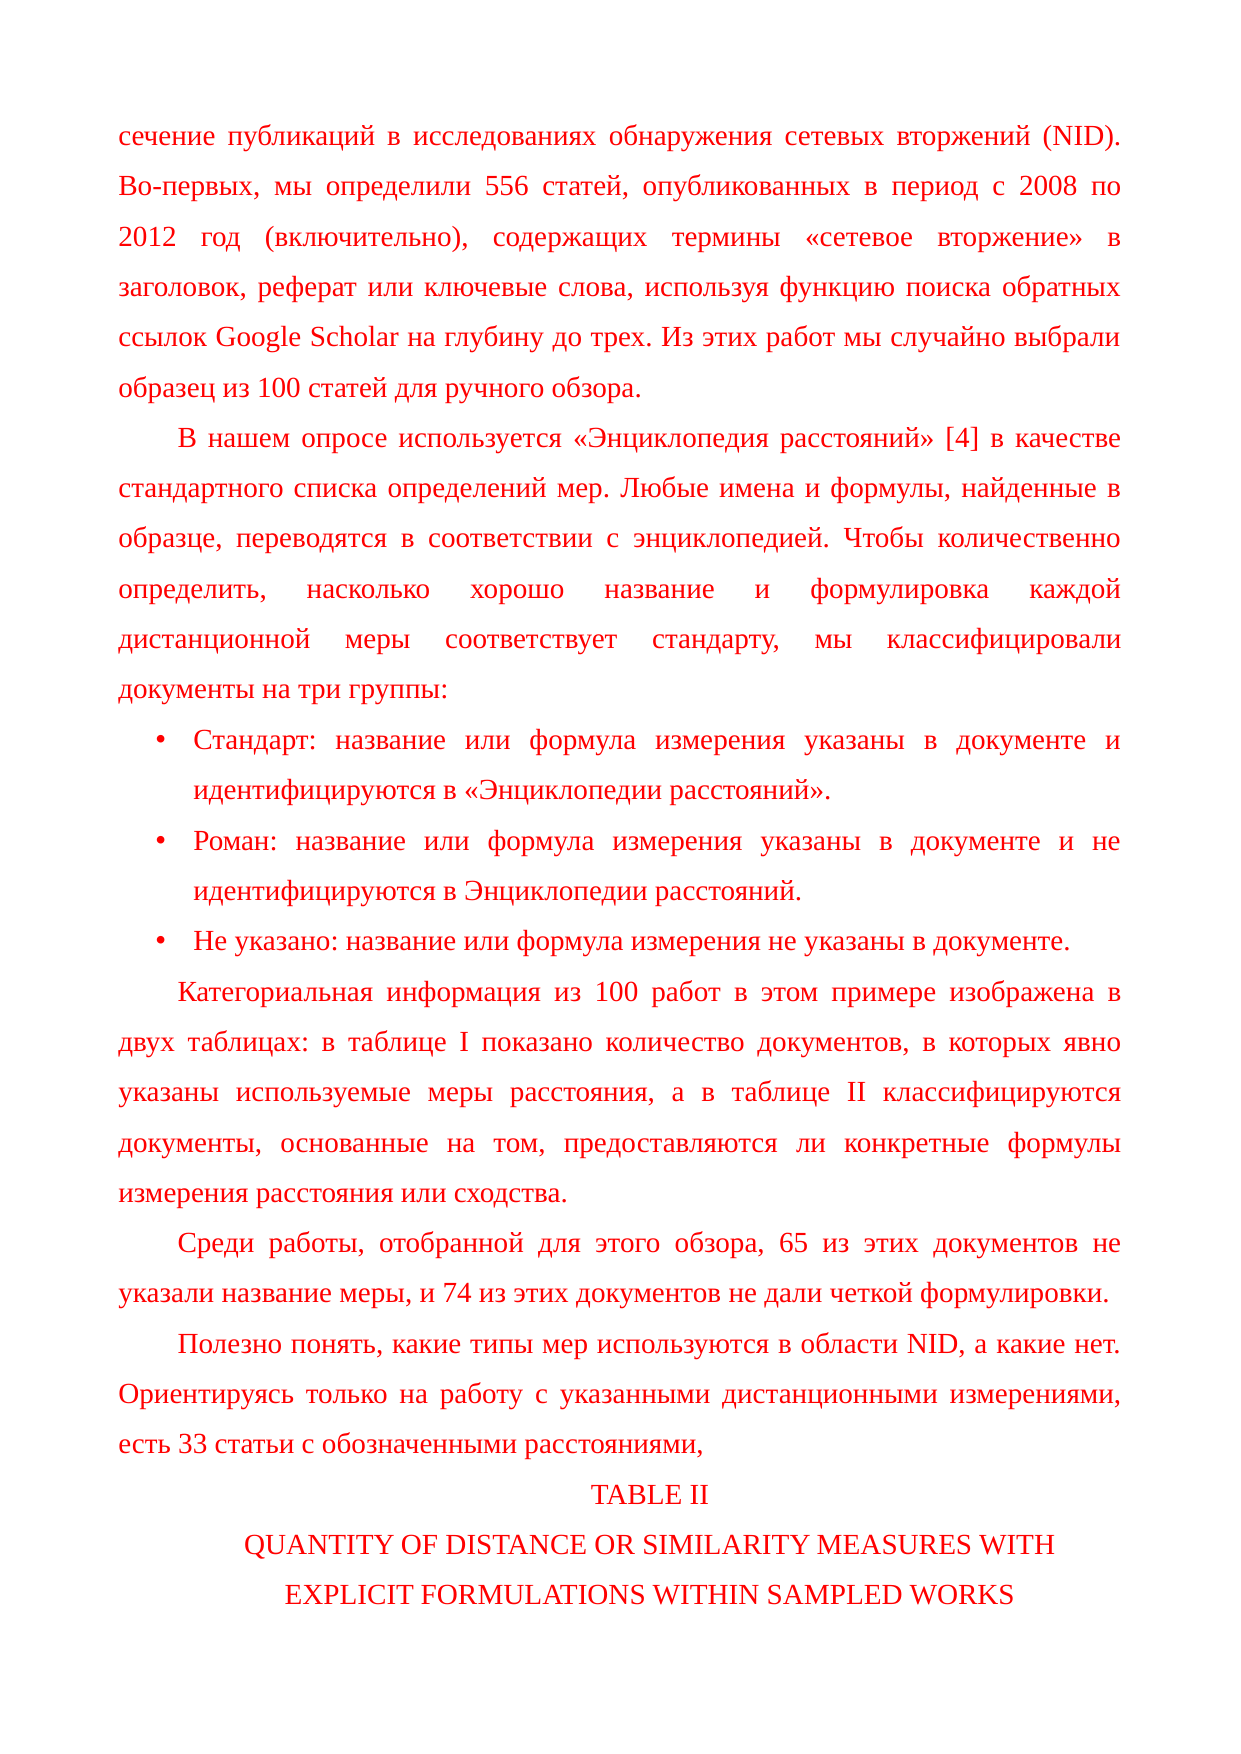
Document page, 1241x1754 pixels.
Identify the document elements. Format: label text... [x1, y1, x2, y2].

text В нашем опросе используется «Энциклопедия расстояний» [4] в качестве стандартного списка определений мер. Любые имена и формулы, найденные в образце, переводятся в соответствии с энциклопедией. Чтобы количественно определить, насколько хорошо название и формулировка каждой дистанционной меры соответствует стандарту, мы классифицировали документы на три группы: [118, 420, 1122, 705]
text EXPLICIT FORMULATIONS WITHIN SAMPLED WORKS [118, 1577, 1122, 1611]
text Категориальная информация из 100 работ в этом примере изображена в двух таблицах: в таблице I показано количество документов, в которых явно указаны используемые меры расстояния, а в таблице II классифицируются документы, основанные на том, предоставляются ли конкретные формулы измерения расстояния или сходства. [118, 974, 1122, 1208]
text Среди работы, отобранной для этого обзора, 65 из этих документов не указали название меры, и 74 из этих документов не дали четкой формулировки. [118, 1225, 1122, 1309]
text QUANTITY OF DISTANCE OR SIMILARITY MEASURES WITH [118, 1527, 1122, 1561]
text сечение публикаций в исследованиях обнаружения сетевых вторжений (NID). Во-первых, мы определили 556 статей, опубликованных в период с 2008 по 2012 год (включительно), содержащих термины «сетевое вторжение» в заголовок, реферат или ключевые слова, используя функцию поиска обратных ссылок Google Scholar на глубину до трех. Из этих работ мы случайно выбрали образец из 100 статей для ручного обзора. [118, 118, 1122, 403]
list Не указано: название или формула измерения не указаны в документе. [156, 923, 1122, 957]
list Стандарт: название или формула измерения указаны в документе и идентифицируются в «Энциклопедии расстояний». [156, 722, 1122, 806]
text TABLE II [118, 1477, 1122, 1510]
text Полезно понять, какие типы мер используются в области NID, а какие нет. Ориентируясь только на работу с указанными дистанционными измерениями, есть 33 статьи с обозначенными расстояниями, [118, 1326, 1122, 1460]
list Роман: название или формула измерения указаны в документе и не идентифицируются в Энциклопедии расстояний. [156, 823, 1122, 907]
